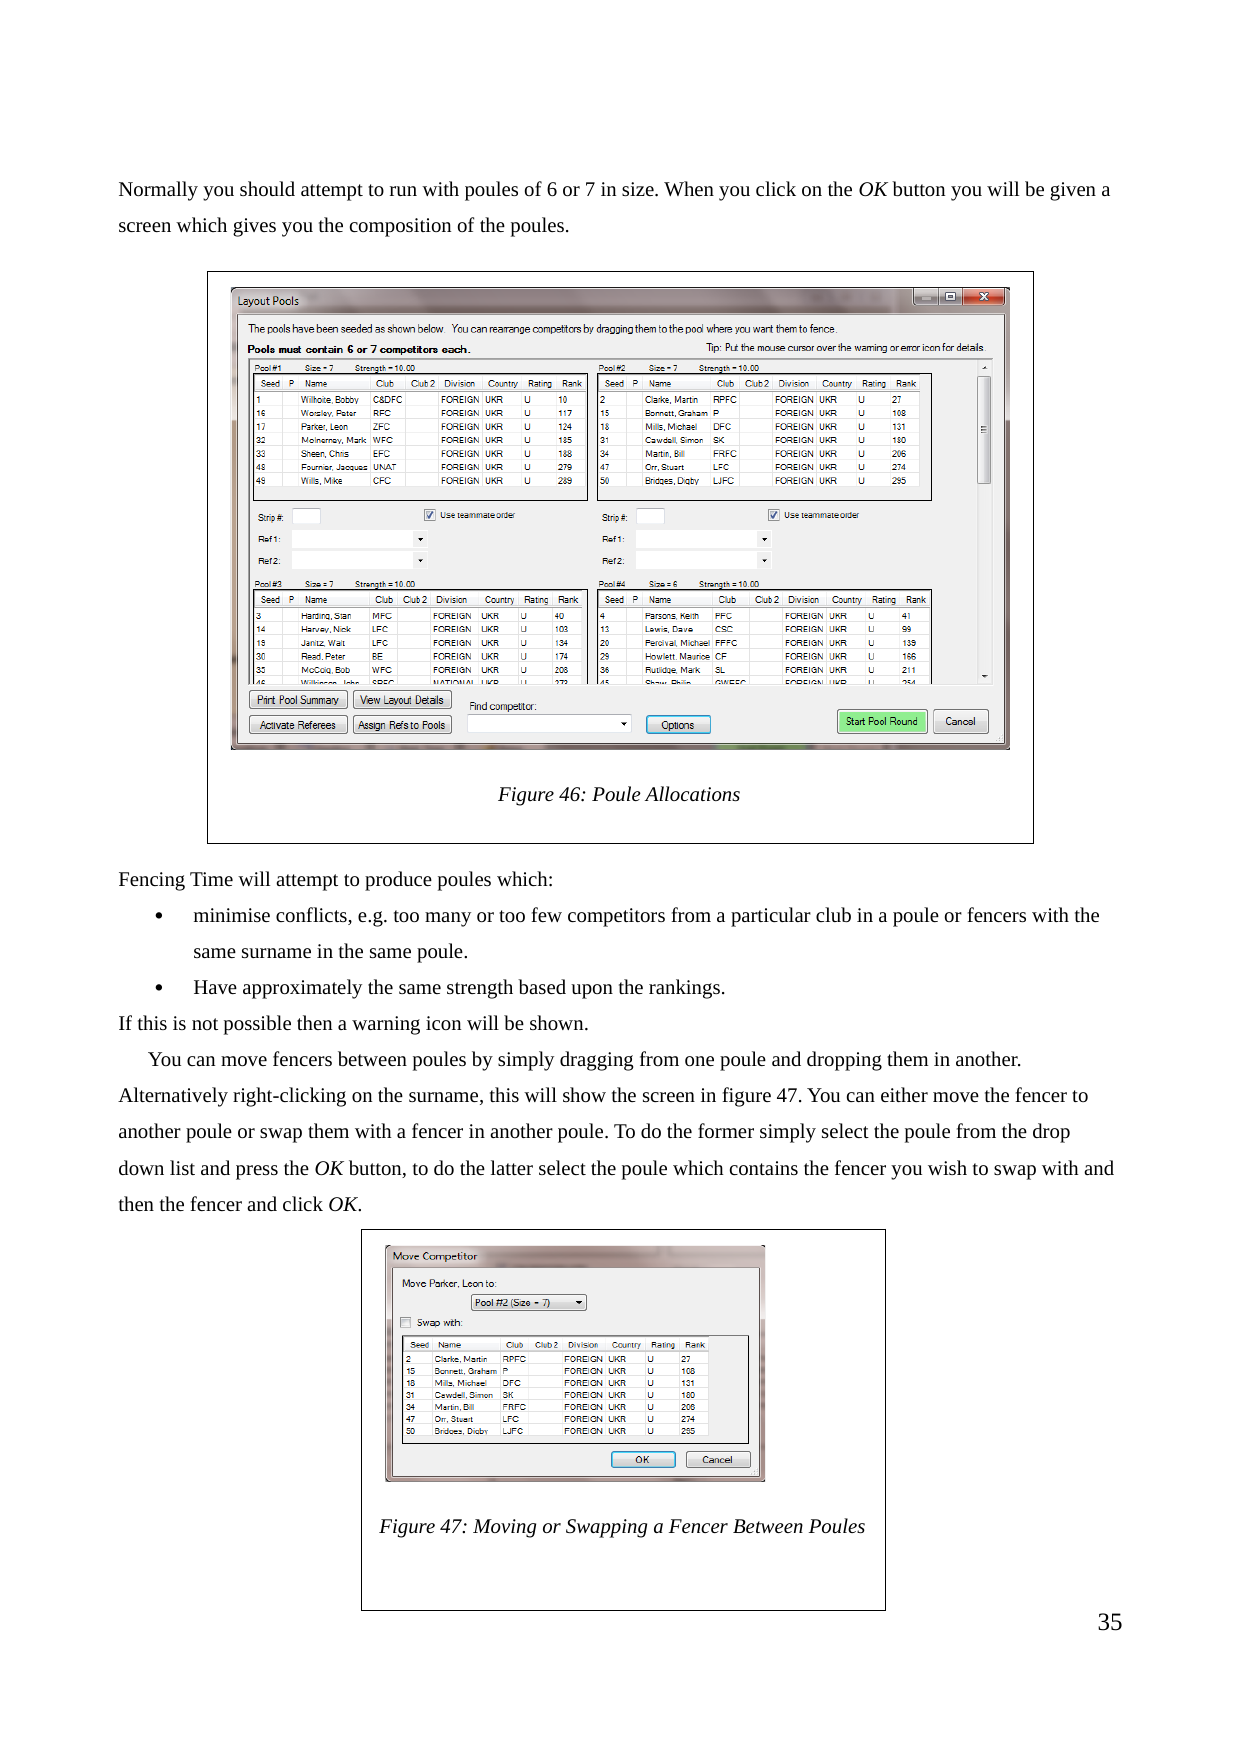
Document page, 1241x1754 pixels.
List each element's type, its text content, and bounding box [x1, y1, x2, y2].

text If this is not possible then a warning icon will be shown. [118, 1011, 1122, 1035]
text You can move fencers between poules by simply dragging from one poule and dropping them in another. Alternatively right-clicking on the surname, this will show the screen in figure 47. You can either move the fencer to another poule or swap them with a fencer in another poule. To do the former simply select the poule from the drop down list and press the OK button, to do the latter select the poule which contains the fencer you wish to swap with and then the fencer and click OK. [118, 1047, 1122, 1216]
list minimise conflicts, e.g. too many or too few competitors from a particular club in a poule or fencers with the same surname in the same poule. [156, 903, 1122, 963]
text Figure 46: Poule Allocations [216, 782, 1024, 806]
text Normally you should attempt to run with poules of 6 or 7 in size. When you click on the OK button you will be given a screen which gives you the composition of the poules. [118, 177, 1122, 237]
list Have approximately the same strength based upon the rankings. [156, 975, 1122, 999]
picture [385, 1245, 766, 1482]
text Fencing Time will attempt to produce poules which: [118, 249, 1122, 891]
picture [230, 287, 1010, 750]
text Figure 47: Moving or Swapping a Fencer Between Poules [370, 1514, 876, 1538]
